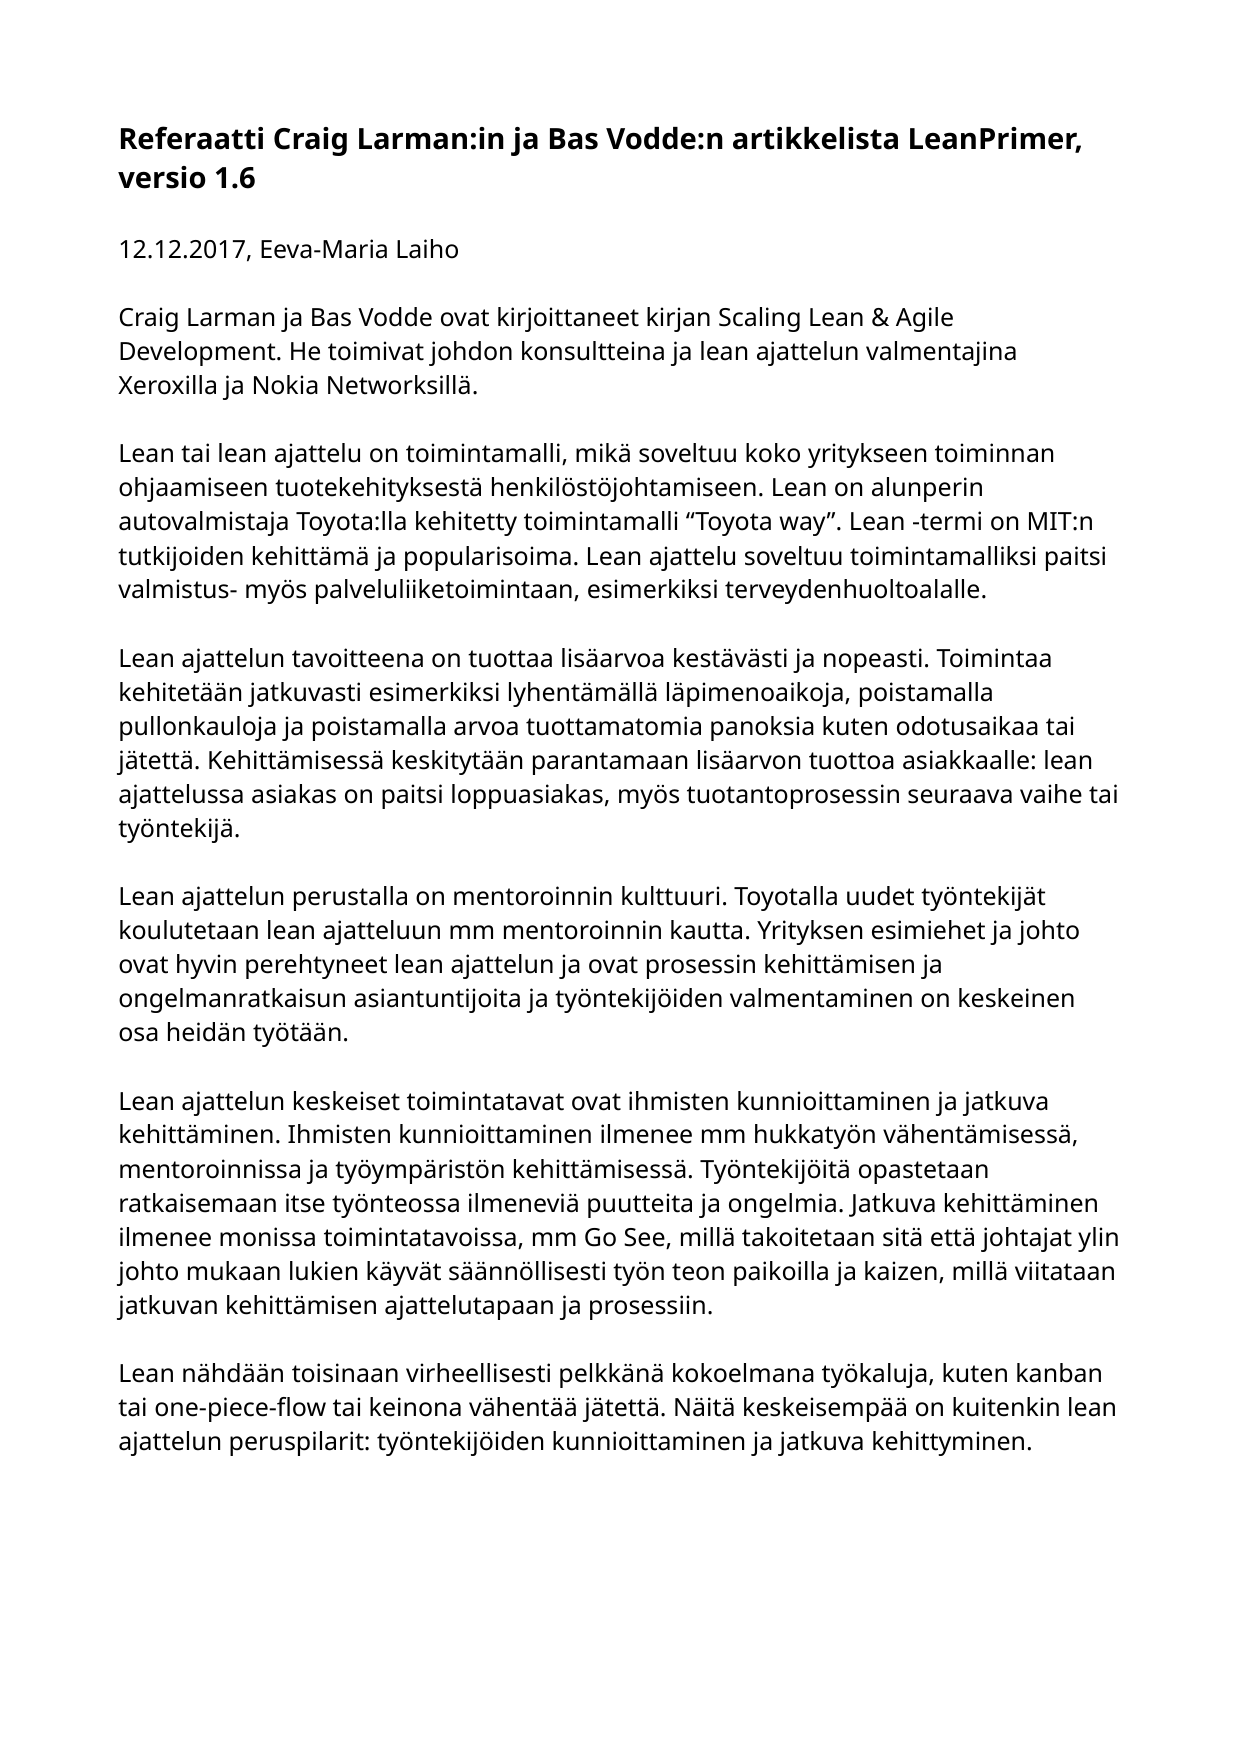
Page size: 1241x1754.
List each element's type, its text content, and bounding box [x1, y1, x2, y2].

text Lean ajattelun perustalla on mentoroinnin kulttuuri. Toyotalla uudet työntekijät koulutetaan lean ajatteluun mm mentoroinnin kautta. Yrityksen esimiehet ja johto ovat hyvin perehtyneet lean ajattelun ja ovat prosessin kehittämisen ja ongelmanratkaisun asiantuntijoita ja työntekijöiden valmentaminen on keskeinen osa heidän työtään. [118, 879, 1122, 1049]
text Craig Larman ja Bas Vodde ovat kirjoittaneet kirjan Scaling Lean & Agile Development. He toimivat johdon konsultteina ja lean ajattelun valmentajina Xeroxilla ja Nokia Networksillä. [118, 300, 1122, 402]
text Lean nähdään toisinaan virheellisesti pelkkänä kokoelmana työkaluja, kuten kanban tai one-piece-flow tai keinona vähentää jätettä. Näitä keskeisempää on kuitenkin lean ajattelun peruspilarit: työntekijöiden kunnioittaminen ja jatkuva kehittyminen. [118, 1356, 1122, 1458]
text 12.12.2017, Eeva-Maria Laiho [118, 232, 1122, 266]
text Lean ajattelun keskeiset toimintatavat ovat ihmisten kunnioittaminen ja jatkuva kehittäminen. Ihmisten kunnioittaminen ilmenee mm hukkatyön vähentämisessä, mentoroinnissa ja työympäristön kehittämisessä. Työntekijöitä opastetaan ratkaisemaan itse työnteossa ilmeneviä puutteita ja ongelmia. Jatkuva kehittäminen ilmenee monissa toimintatavoissa, mm Go See, millä takoitetaan sitä että johtajat ylin johto mukaan lukien käyvät säännöllisesti työn teon paikoilla ja kaizen, millä viitataan jatkuvan kehittämisen ajattelutapaan ja prosessiin. [118, 1083, 1122, 1322]
text Lean ajattelun tavoitteena on tuottaa lisäarvoa kestävästi ja nopeasti. Toimintaa kehitetään jatkuvasti esimerkiksi lyhentämällä läpimenoaikoja, poistamalla pullonkauloja ja poistamalla arvoa tuottamatomia panoksia kuten odotusaikaa tai jätettä. Kehittämisessä keskitytään parantamaan lisäarvon tuottoa asiakkaalle: lean ajattelussa asiakas on paitsi loppuasiakas, myös tuotantoprosessin seuraava vaihe tai työntekijä. [118, 640, 1122, 845]
text Referaatti Craig Larman:in ja Bas Vodde:n artikkelista LeanPrimer, versio 1.6 [118, 118, 1122, 197]
text Lean tai lean ajattelu on toimintamalli, mikä soveltuu koko yritykseen toiminnan ohjaamiseen tuotekehityksestä henkilöstöjohtamiseen. Lean on alunperin autovalmistaja Toyota:lla kehitetty toimintamalli “Toyota way”. Lean -termi on MIT:n tutkijoiden kehittämä ja popularisoima. Lean ajattelu soveltuu toimintamalliksi paitsi valmistus- myös palveluliike­toimintaan, esimerkiksi terveydenhuoltoalalle. [118, 436, 1122, 606]
